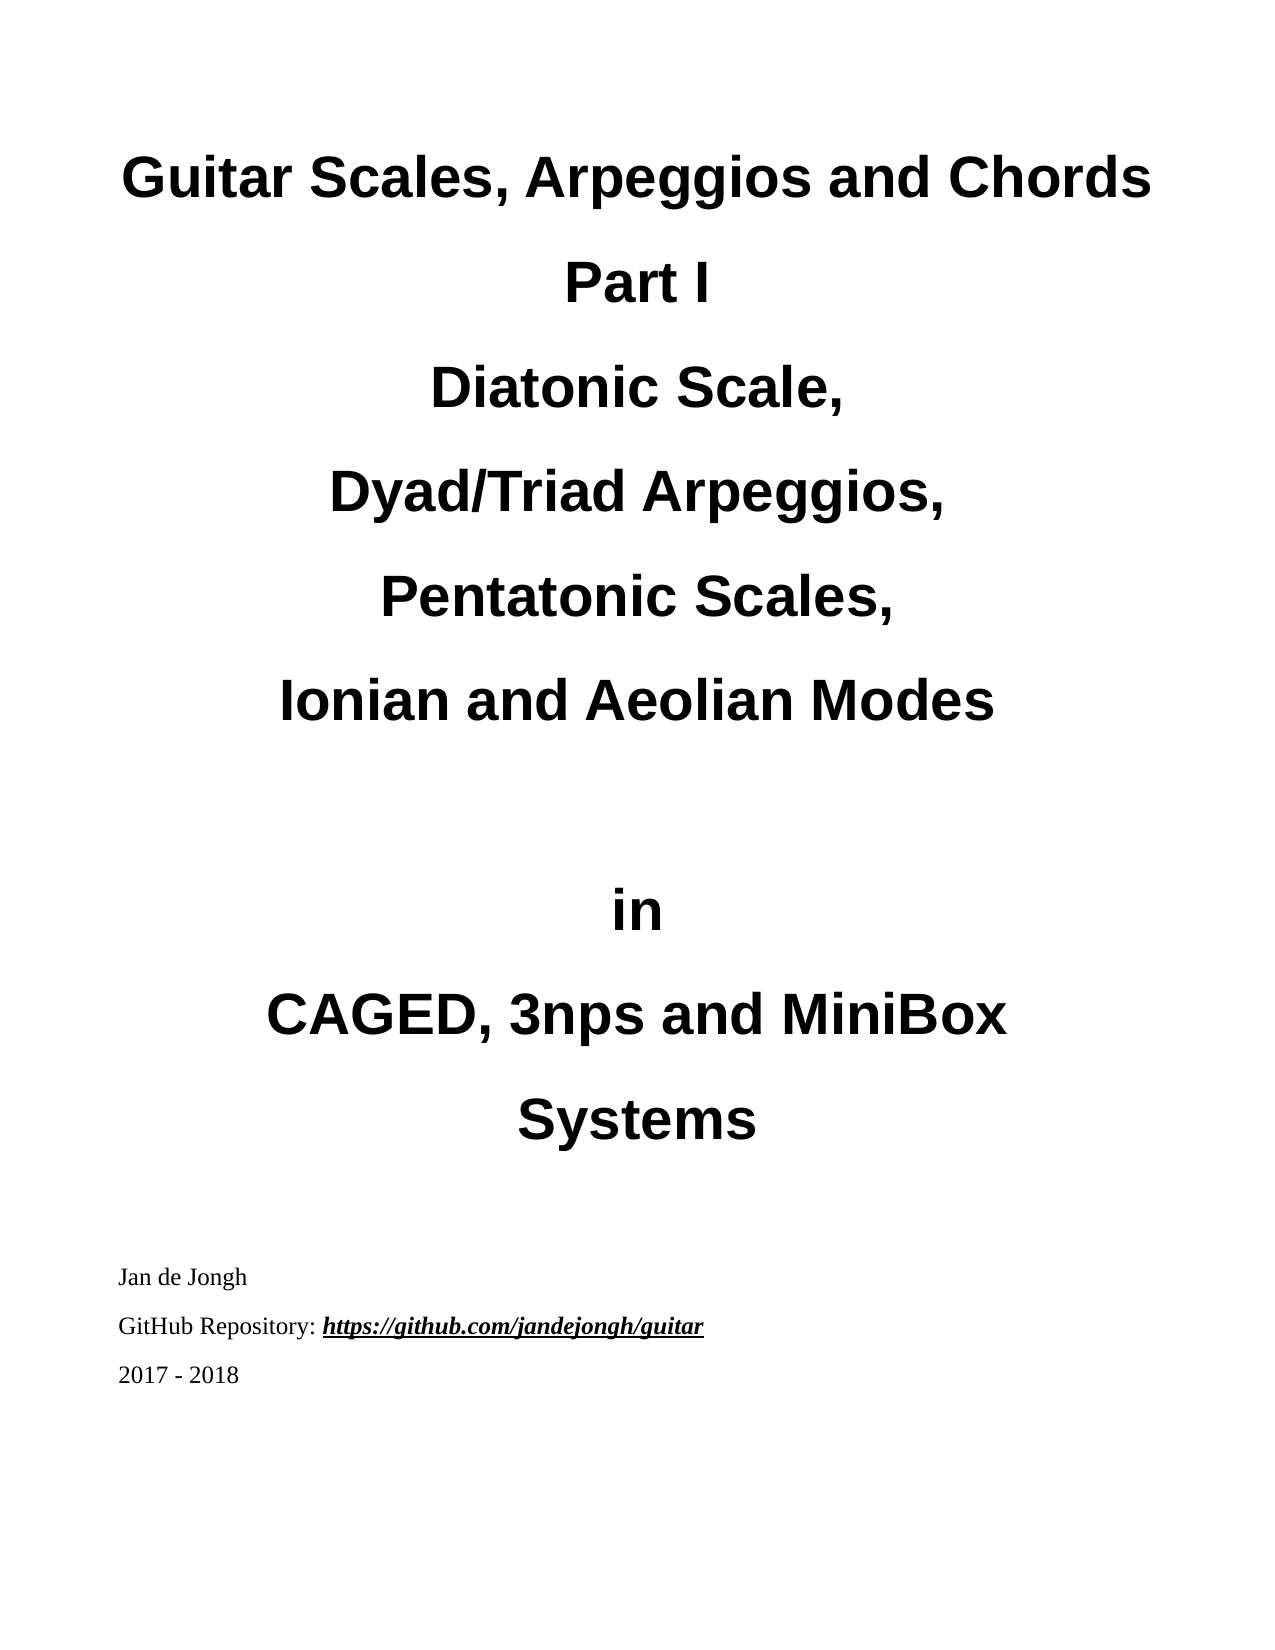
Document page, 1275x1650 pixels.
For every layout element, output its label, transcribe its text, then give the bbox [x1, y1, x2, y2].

title Guitar Scales, Arpeggios and Chords [118, 143, 1157, 210]
text Jan de Jongh [118, 1262, 1157, 1291]
title Part I [118, 248, 1157, 315]
title Diatonic Scale, [118, 352, 1157, 419]
title Ionian and Aeolian Modes [118, 666, 1157, 733]
title Dyad/Triad Arpeggios, [118, 457, 1157, 524]
title in [118, 875, 1157, 942]
text 2017 - 2018 [118, 1360, 1157, 1389]
text GitHub Repository: https://github.com/jandejongh/guitar [118, 1311, 1157, 1340]
title Systems [118, 1084, 1157, 1151]
title CAGED, 3nps and MiniBox [118, 980, 1157, 1047]
title Pentatonic Scales, [118, 561, 1157, 628]
